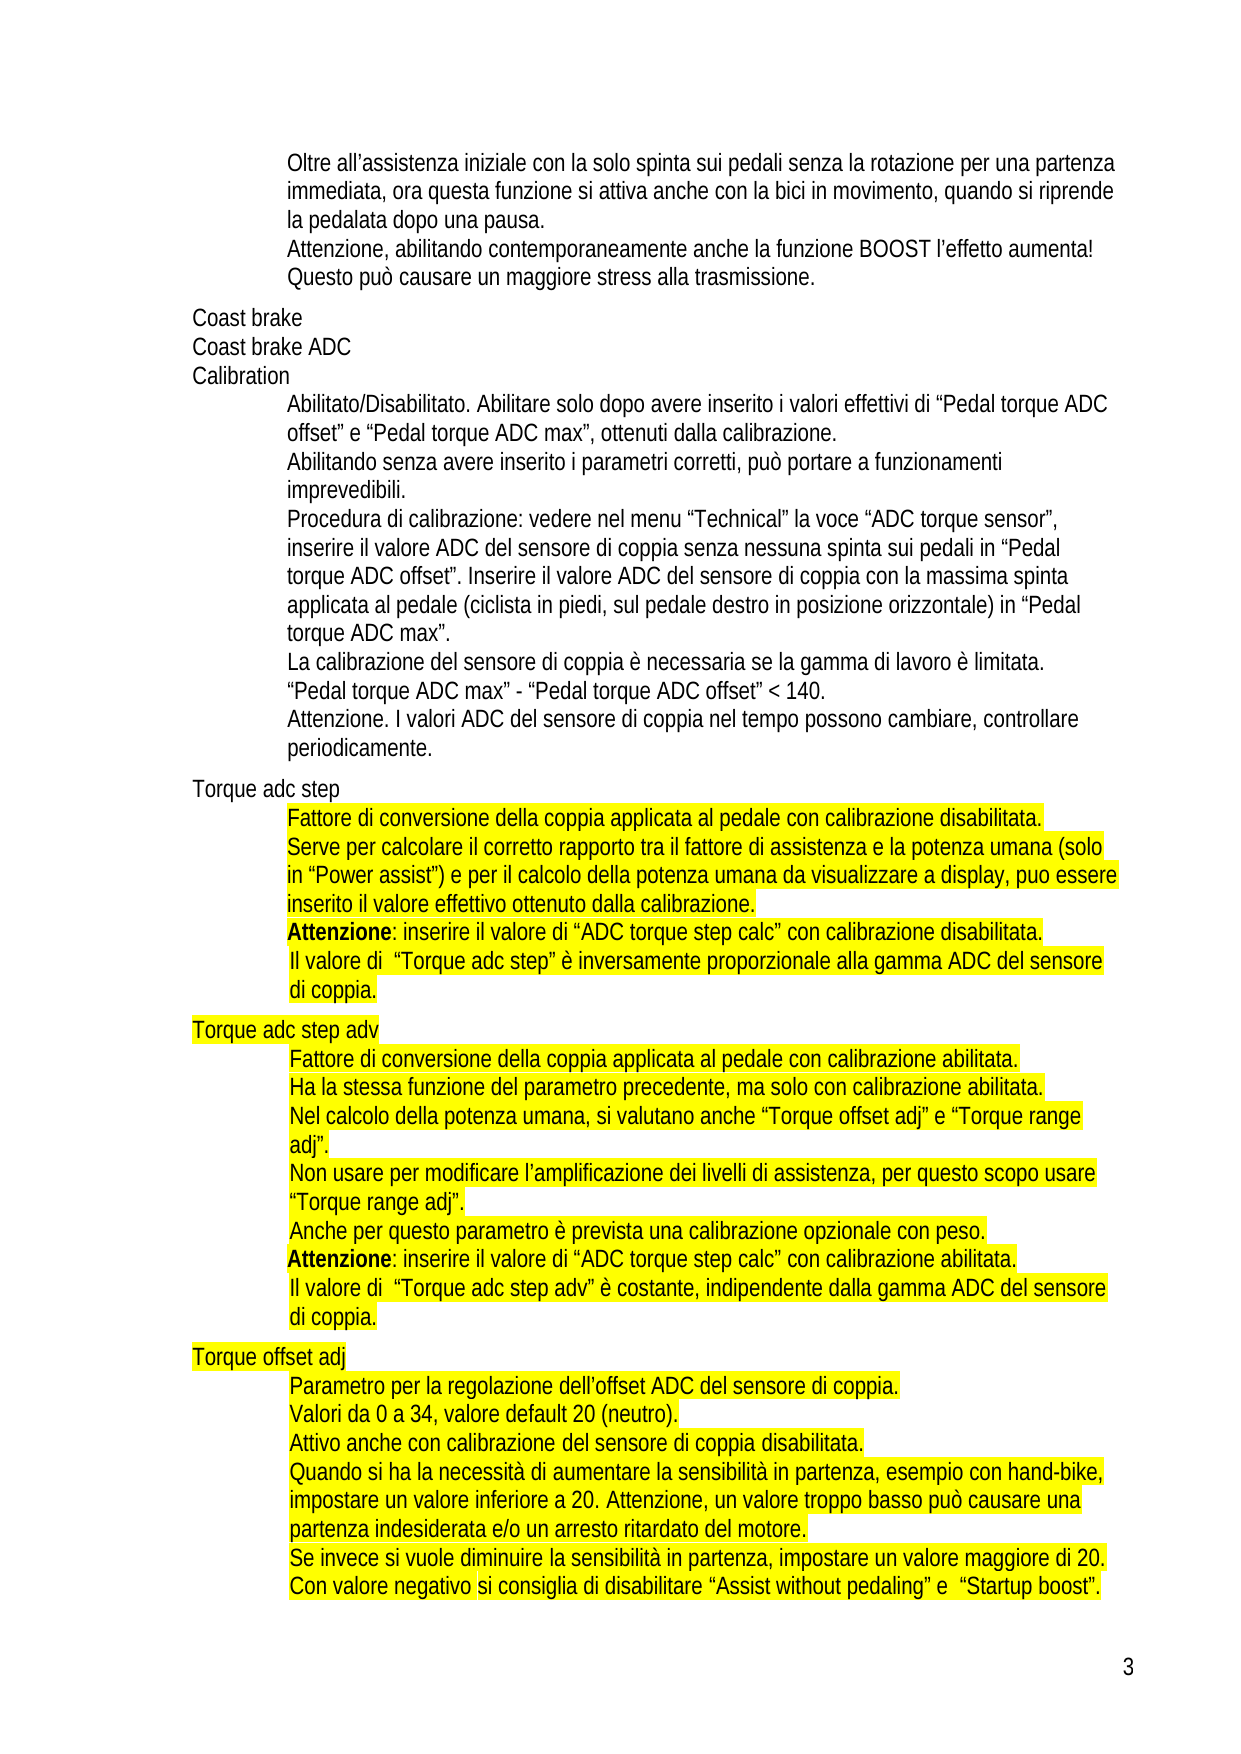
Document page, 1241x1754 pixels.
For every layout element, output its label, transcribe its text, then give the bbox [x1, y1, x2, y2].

text Con valore negativo si consiglia di disabilitare “Assist without pedaling” e “Startup boost”. [289, 1571, 1122, 1600]
text Calibration [137, 361, 1122, 389]
text Non usare per modificare l’amplificazione dei livelli di assistenza, per questo scopo usare “Torque range adj”. [289, 1158, 1122, 1216]
text Oltre all’assistenza iniziale con la solo spinta sui pedali senza la rotazione per una partenza immediata, ora questa funzione si attiva anche con la bici in movimento, quando si riprende la pedalata dopo una pausa. [287, 148, 1122, 233]
text Se invece si vuole diminuire la sensibilità in partenza, impostare un valore maggiore di 20. [289, 1542, 1122, 1571]
text Attivo anche con calibrazione del sensore di coppia disabilitata. [289, 1428, 1122, 1457]
text Abilitato/Disabilitato. Abilitare solo dopo avere inserito i valori effettivi di “Pedal torque ADC offset” e “Pedal torque ADC max”, ottenuti dalla calibrazione. [287, 389, 1122, 447]
text Anche per questo parametro è prevista una calibrazione opzionale con peso. [289, 1216, 1122, 1244]
text Questo può causare un maggiore stress alla trasmissione. [287, 262, 1122, 291]
text Il valore di “Torque adc step adv” è costante, indipendente dalla gamma ADC del sensore di coppia. [289, 1273, 1122, 1330]
text Il valore di “Torque adc step” è inversamente proporzionale alla gamma ADC del sensore di coppia. [289, 946, 1122, 1003]
text Fattore di conversione della coppia applicata al pedale con calibrazione abilitata. [289, 1044, 1122, 1072]
text Ha la stessa funzione del parametro precedente, ma solo con calibrazione abilitata. [289, 1072, 1122, 1101]
text Nel calcolo della potenza umana, si valutano anche “Torque offset adj” e “Torque range adj”. [289, 1101, 1122, 1158]
text Coast brake ADC [137, 332, 1122, 361]
text Valori da 0 a 34, valore default 20 (neutro). [289, 1399, 1122, 1428]
text Parametro per la regolazione dell’offset ADC del sensore di coppia. [289, 1371, 1122, 1399]
text “Pedal torque ADC max” - “Pedal torque ADC offset” < 140. [287, 676, 1122, 704]
text Serve per calcolare il corretto rapporto tra il fattore di assistenza e la potenza umana (solo in “Power assist”) e per il calcolo della potenza umana da visualizzare a display, puo essere inserito il valore effettivo ottenuto dalla calibrazione. [287, 831, 1122, 917]
text Torque adc step adv [137, 1015, 1122, 1044]
text Procedura di calibrazione: vedere nel menu “Technical” la voce “ADC torque sensor”, inserire il valore ADC del sensore di coppia senza nessuna spinta sui pedali in “Pedal torque ADC offset”. Inserire il valore ADC del sensore di coppia con la massima spinta applicata al pedale (ciclista in piedi, sul pedale destro in posizione orizzontale) in “Pedal torque ADC max”. [287, 504, 1122, 647]
text La calibrazione del sensore di coppia è necessaria se la gamma di lavoro è limitata. [287, 647, 1122, 676]
text Attenzione: inserire il valore di “ADC torque step calc” con calibrazione abilitata. [287, 1244, 1122, 1273]
text Attenzione: inserire il valore di “ADC torque step calc” con calibrazione disabilitata. [287, 917, 1122, 946]
text Fattore di conversione della coppia applicata al pedale con calibrazione disabilitata. [287, 803, 1122, 831]
text Torque offset adj [137, 1342, 1122, 1371]
text Abilitando senza avere inserito i parametri corretti, può portare a funzionamenti imprevedibili. [287, 447, 1122, 504]
text Torque adc step [137, 774, 1122, 803]
text Attenzione. I valori ADC del sensore di coppia nel tempo possono cambiare, controllare periodicamente. [287, 704, 1122, 762]
text Coast brake [137, 303, 1122, 332]
text Attenzione, abilitando contemporaneamente anche la funzione BOOST l’effetto aumenta! [287, 233, 1122, 262]
text Quando si ha la necessità di aumentare la sensibilità in partenza, esempio con hand-bike, impostare un valore inferiore a 20. Attenzione, un valore troppo basso può causare una partenza indesiderata e/o un arresto ritardato del motore. [289, 1457, 1122, 1542]
